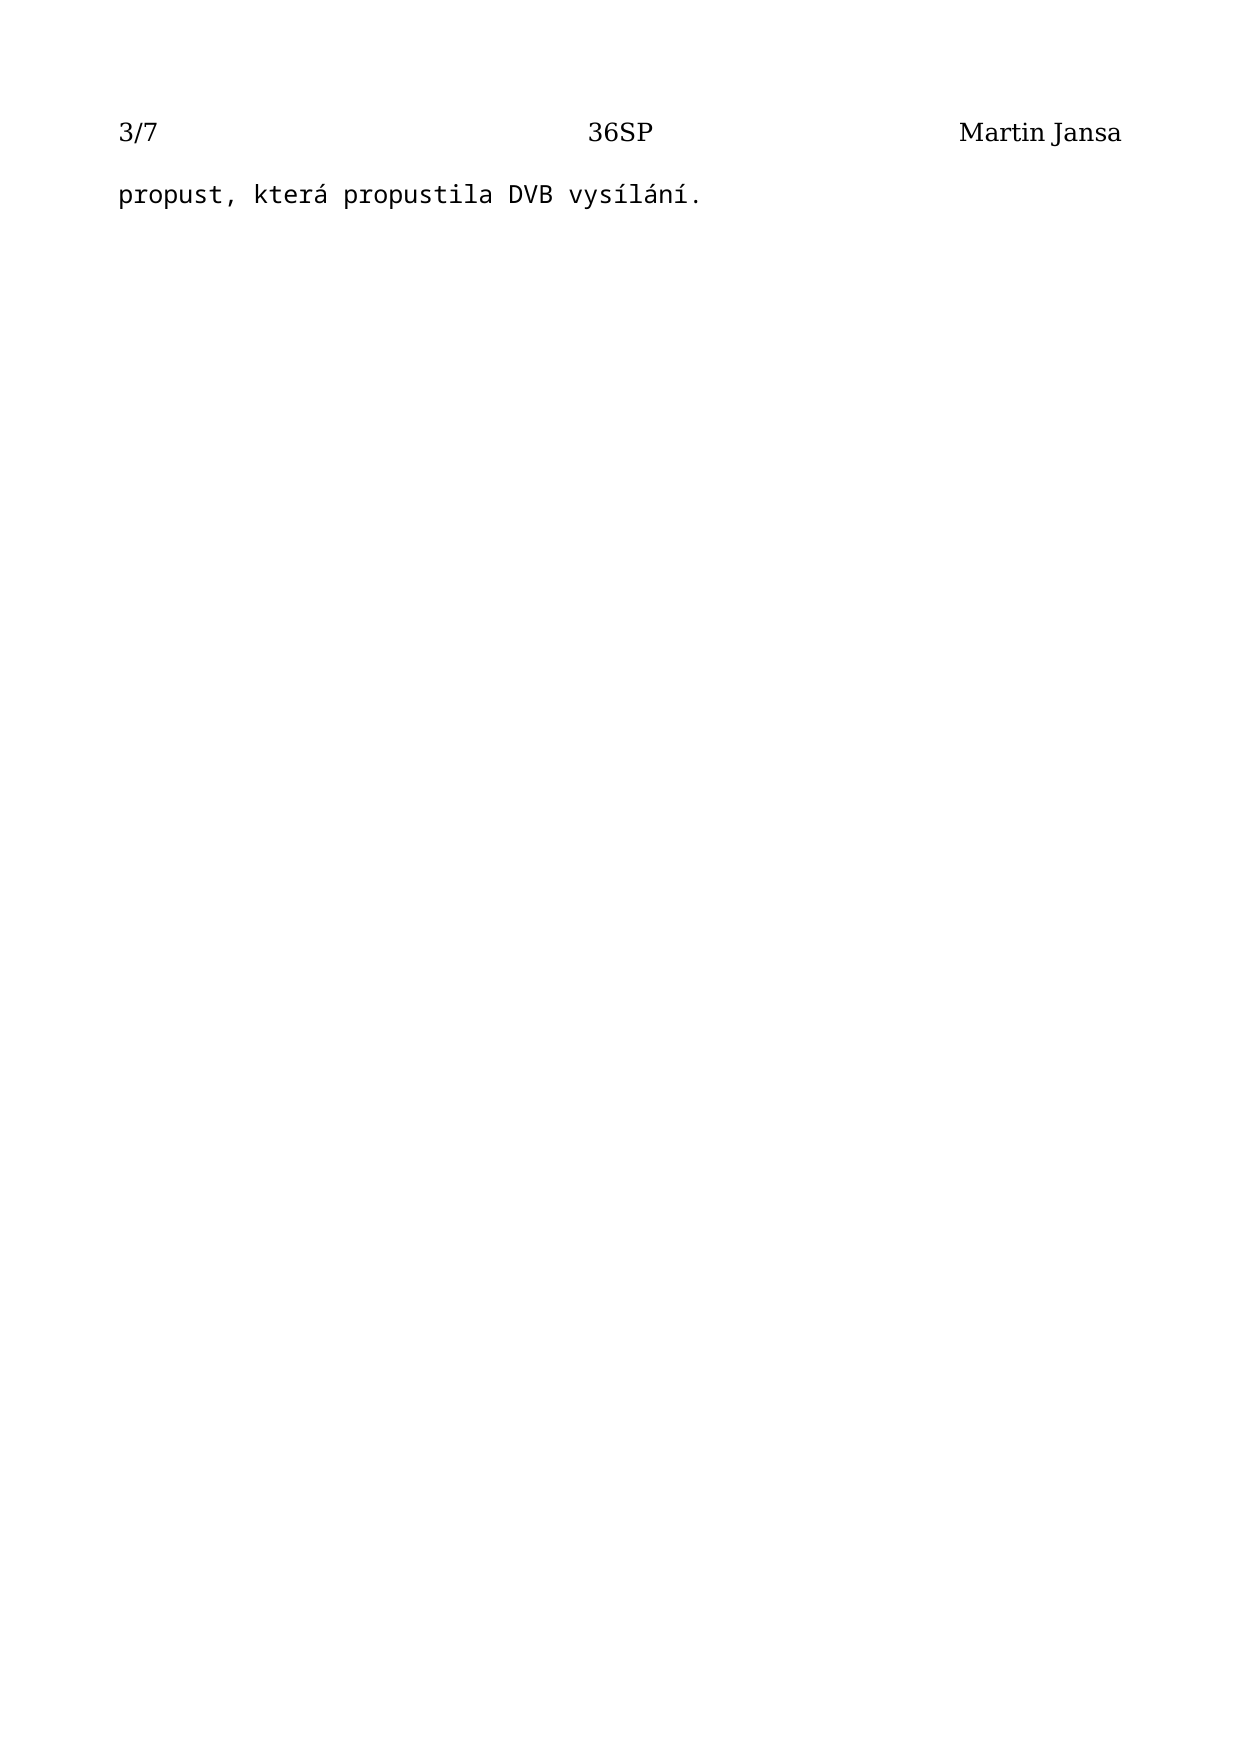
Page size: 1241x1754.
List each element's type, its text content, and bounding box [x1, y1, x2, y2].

text propust, která propustila DVB vysílání. [118, 177, 1122, 211]
